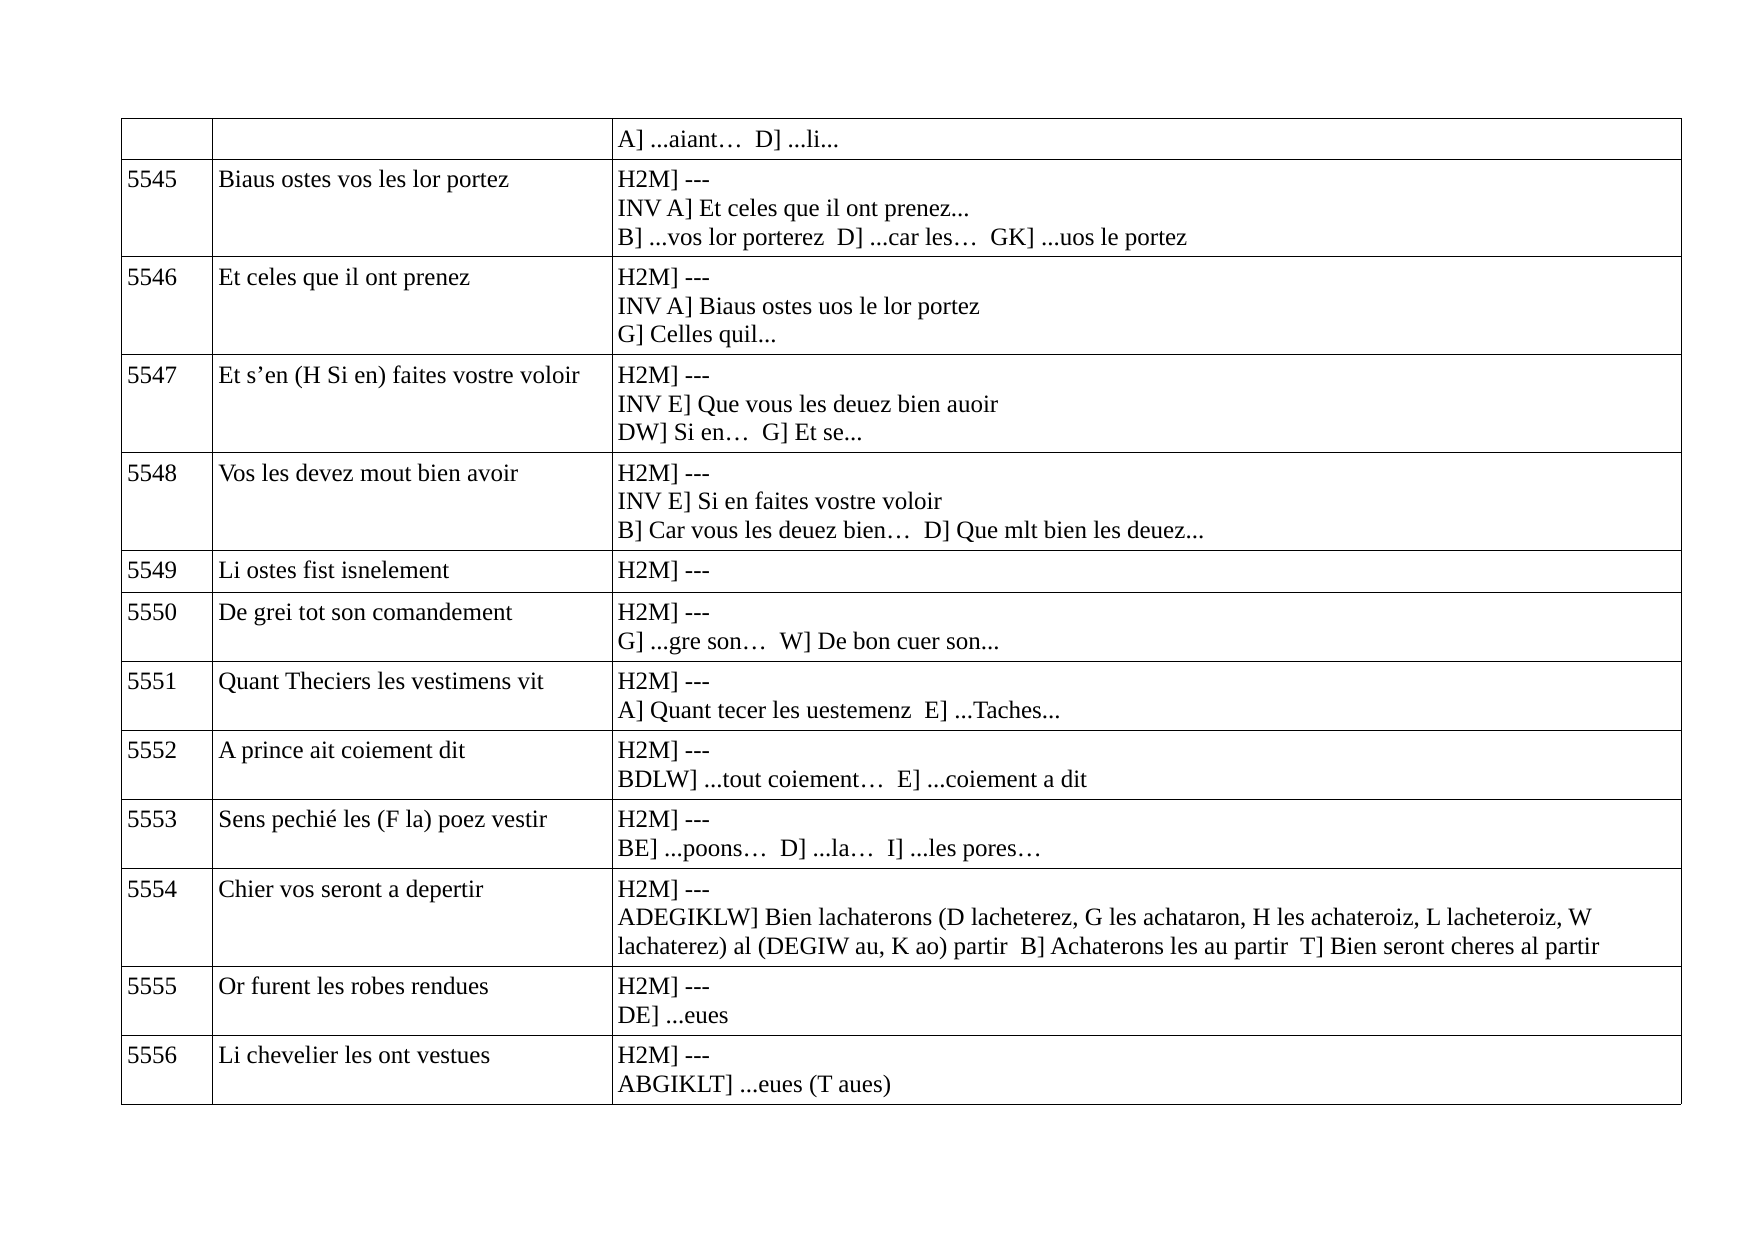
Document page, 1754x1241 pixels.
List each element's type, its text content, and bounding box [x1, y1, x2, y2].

table_cell 5550 [122, 593, 212, 661]
table_cell Sens pechié les (F la) poez vestir [213, 800, 612, 868]
table_cell H2M] --- DE] ...eues [613, 967, 1681, 1035]
table_cell 5555 [122, 967, 212, 1035]
table_cell H2M] --- INV A] Biaus ostes uos le lor portez G] Celles quil... [613, 257, 1681, 354]
table_cell H2M] --- INV E] Si en faites vostre voloir B] Car vous les deuez bien… D] Que mlt bien les deuez... [613, 453, 1681, 550]
table_cell [213, 119, 612, 158]
table_cell 5556 [122, 1036, 212, 1104]
table_cell --- A] ...aiant… D] ...li... [613, 119, 1681, 158]
table_cell Or furent les robes rendues [213, 967, 612, 1035]
table_cell Li ostes fist isnelement [213, 551, 612, 592]
table_cell Li chevelier les ont vestues [213, 1036, 612, 1104]
table_cell Vos les devez mout bien avoir [213, 453, 612, 550]
table_cell H2M] --- ADEGIKLW] Bien lachaterons (D lacheterez, G les achataron, H les achateroiz, L lacheteroiz, W lachaterez) al (DEGIW au, K ao) partir B] Achaterons les au partir T] Bien seront cheres al partir [613, 869, 1681, 966]
table_cell A prince ait coiement dit [213, 731, 612, 799]
table_cell H2M] --- A] Quant tecer les uestemenz E] ...Taches... [613, 662, 1681, 730]
table_cell Et s’en (H Si en) faites vostre voloir [213, 355, 612, 452]
table_cell H2M] --- ABGIKLT] ...eues (T aues) [613, 1036, 1681, 1104]
table_cell De grei tot son comandement [213, 593, 612, 661]
table_cell Et celes que il ont prenez [213, 257, 612, 354]
table_cell 5545 [122, 160, 212, 256]
table_cell 5553 [122, 800, 212, 868]
table_cell H2M] --- INV A] Et celes que il ont prenez... B] ...vos lor porterez D] ...car les… GK] ...uos le portez [613, 160, 1681, 256]
table_cell [122, 119, 212, 158]
table_cell H2M] --- BDLW] ...tout coiement… E] ...coiement a dit [613, 731, 1681, 799]
table_cell 5552 [122, 731, 212, 799]
table_cell 5549 [122, 551, 212, 592]
table_cell 5546 [122, 257, 212, 354]
table_cell H2M] --- INV E] Que vous les deuez bien auoir DW] Si en… G] Et se... [613, 355, 1681, 452]
table_cell Quant Theciers les vestimens vit [213, 662, 612, 730]
table_cell H2M] --- [613, 551, 1681, 592]
table_cell H2M] --- BE] ...poons… D] ...la… I] ...les pores… [613, 800, 1681, 868]
table_cell 5554 [122, 869, 212, 966]
table_cell Biaus ostes vos les lor portez [213, 160, 612, 256]
table_cell 5548 [122, 453, 212, 550]
table_cell Chier vos seront a depertir [213, 869, 612, 966]
table_cell H2M] --- G] ...gre son… W] De bon cuer son... [613, 593, 1681, 661]
table_cell 5551 [122, 662, 212, 730]
table_cell 5547 [122, 355, 212, 452]
